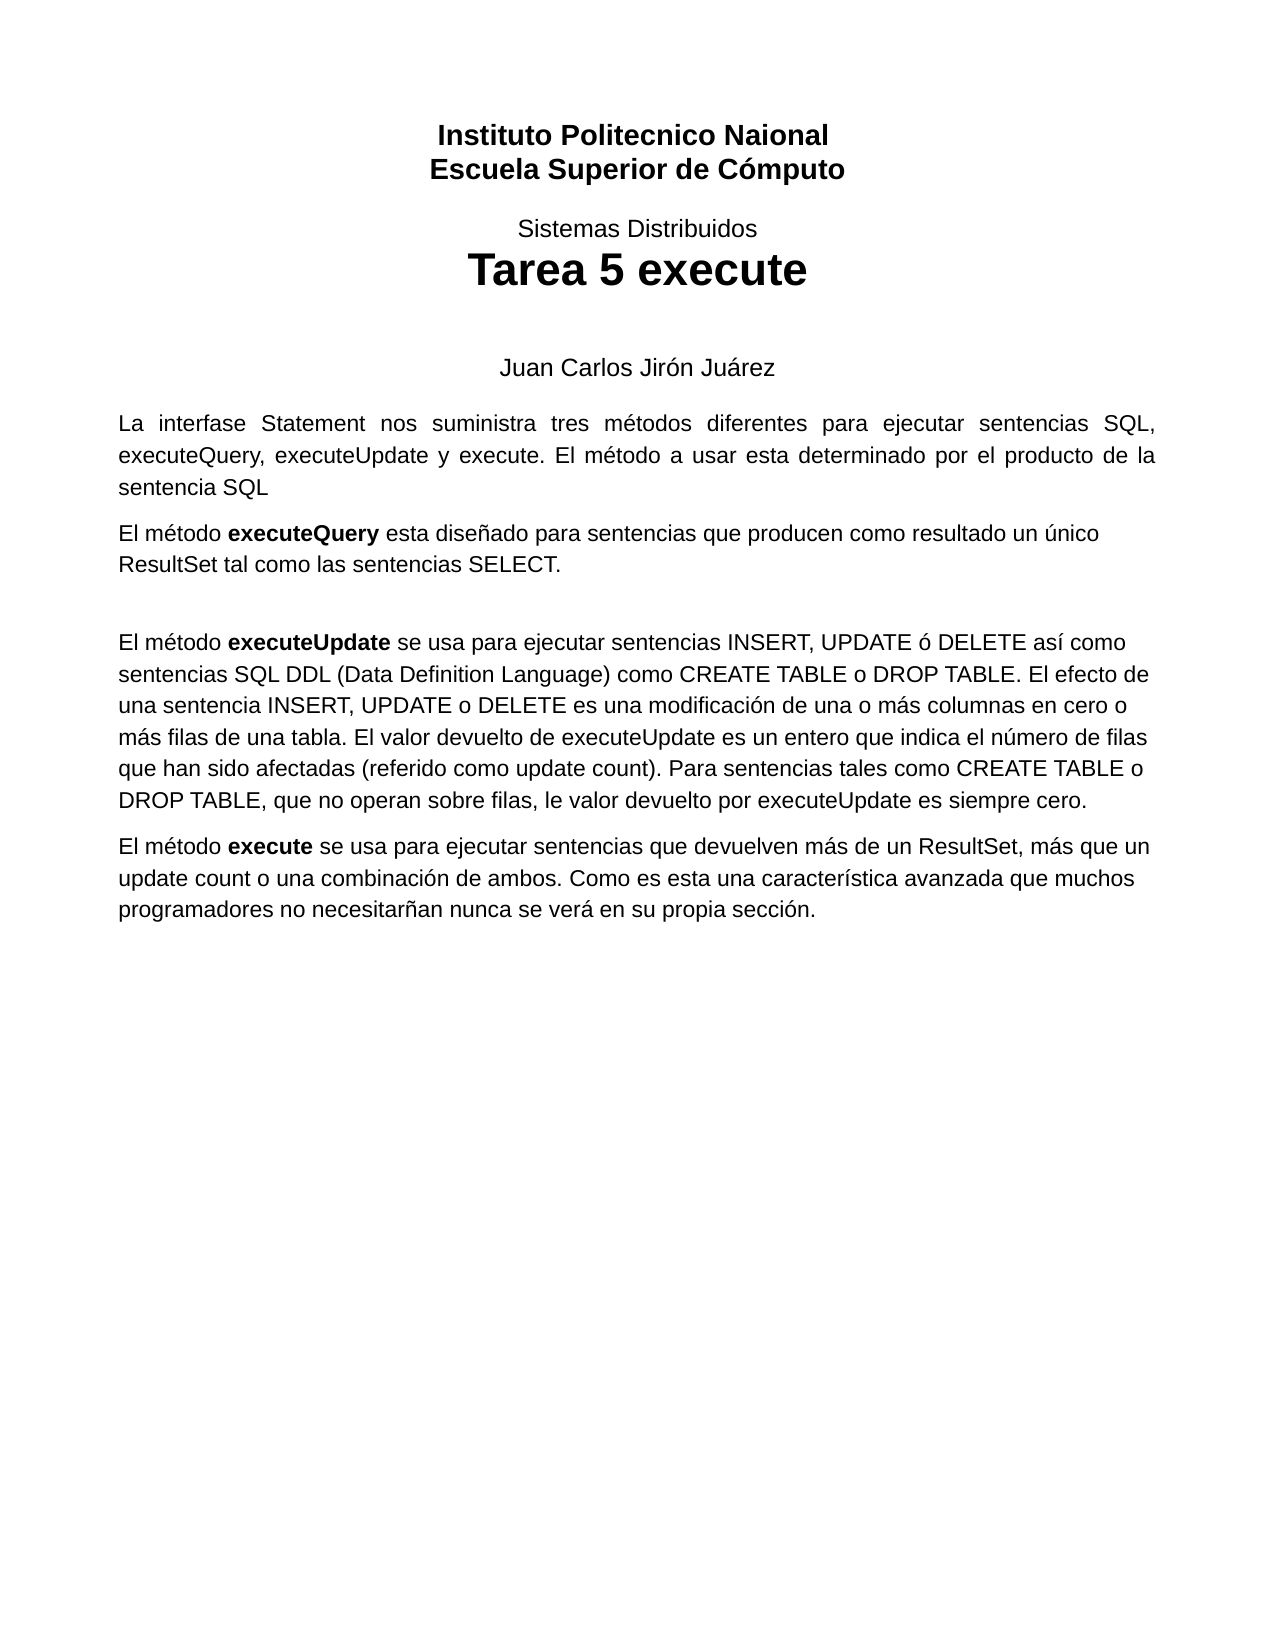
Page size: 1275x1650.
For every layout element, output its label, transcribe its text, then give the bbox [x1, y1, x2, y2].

text El método executeQuery esta diseñado para sentencias que producen como resultado un único ResultSet tal como las sentencias SELECT. [118, 520, 1157, 578]
text Tarea 5 execute [118, 243, 1157, 295]
text La interfase Statement nos suministra tres métodos diferentes para ejecutar sentencias SQL, executeQuery, executeUpdate y execute. El método a usar esta determinado por el producto de la sentencia SQL [118, 410, 1157, 500]
text El método executeUpdate se usa para ejecutar sentencias INSERT, UPDATE ó DELETE así como sentencias SQL DDL (Data Definition Language) como CREATE TABLE o DROP TABLE. El efecto de una sentencia INSERT, UPDATE o DELETE es una modificación de una o más columnas en cero o más filas de una tabla. El valor devuelto de executeUpdate es un entero que indica el número de filas que han sido afectadas (referido como update count). Para sentencias tales como CREATE TABLE o DROP TABLE, que no operan sobre filas, le valor devuelto por executeUpdate es siempre cero. [118, 597, 1157, 813]
text Instituto Politecnico Naional [118, 118, 1157, 152]
text Escuela Superior de Cómputo [118, 152, 1157, 185]
text Sistemas Distribuidos [118, 214, 1157, 243]
text Juan Carlos Jirón Juárez [118, 353, 1157, 382]
text El método execute se usa para ejecutar sentencias que devuelven más de un ResultSet, más que un update count o una combinación de ambos. Como es esta una característica avanzada que muchos programadores no necesitarñan nunca se verá en su propia sección. [118, 833, 1157, 922]
